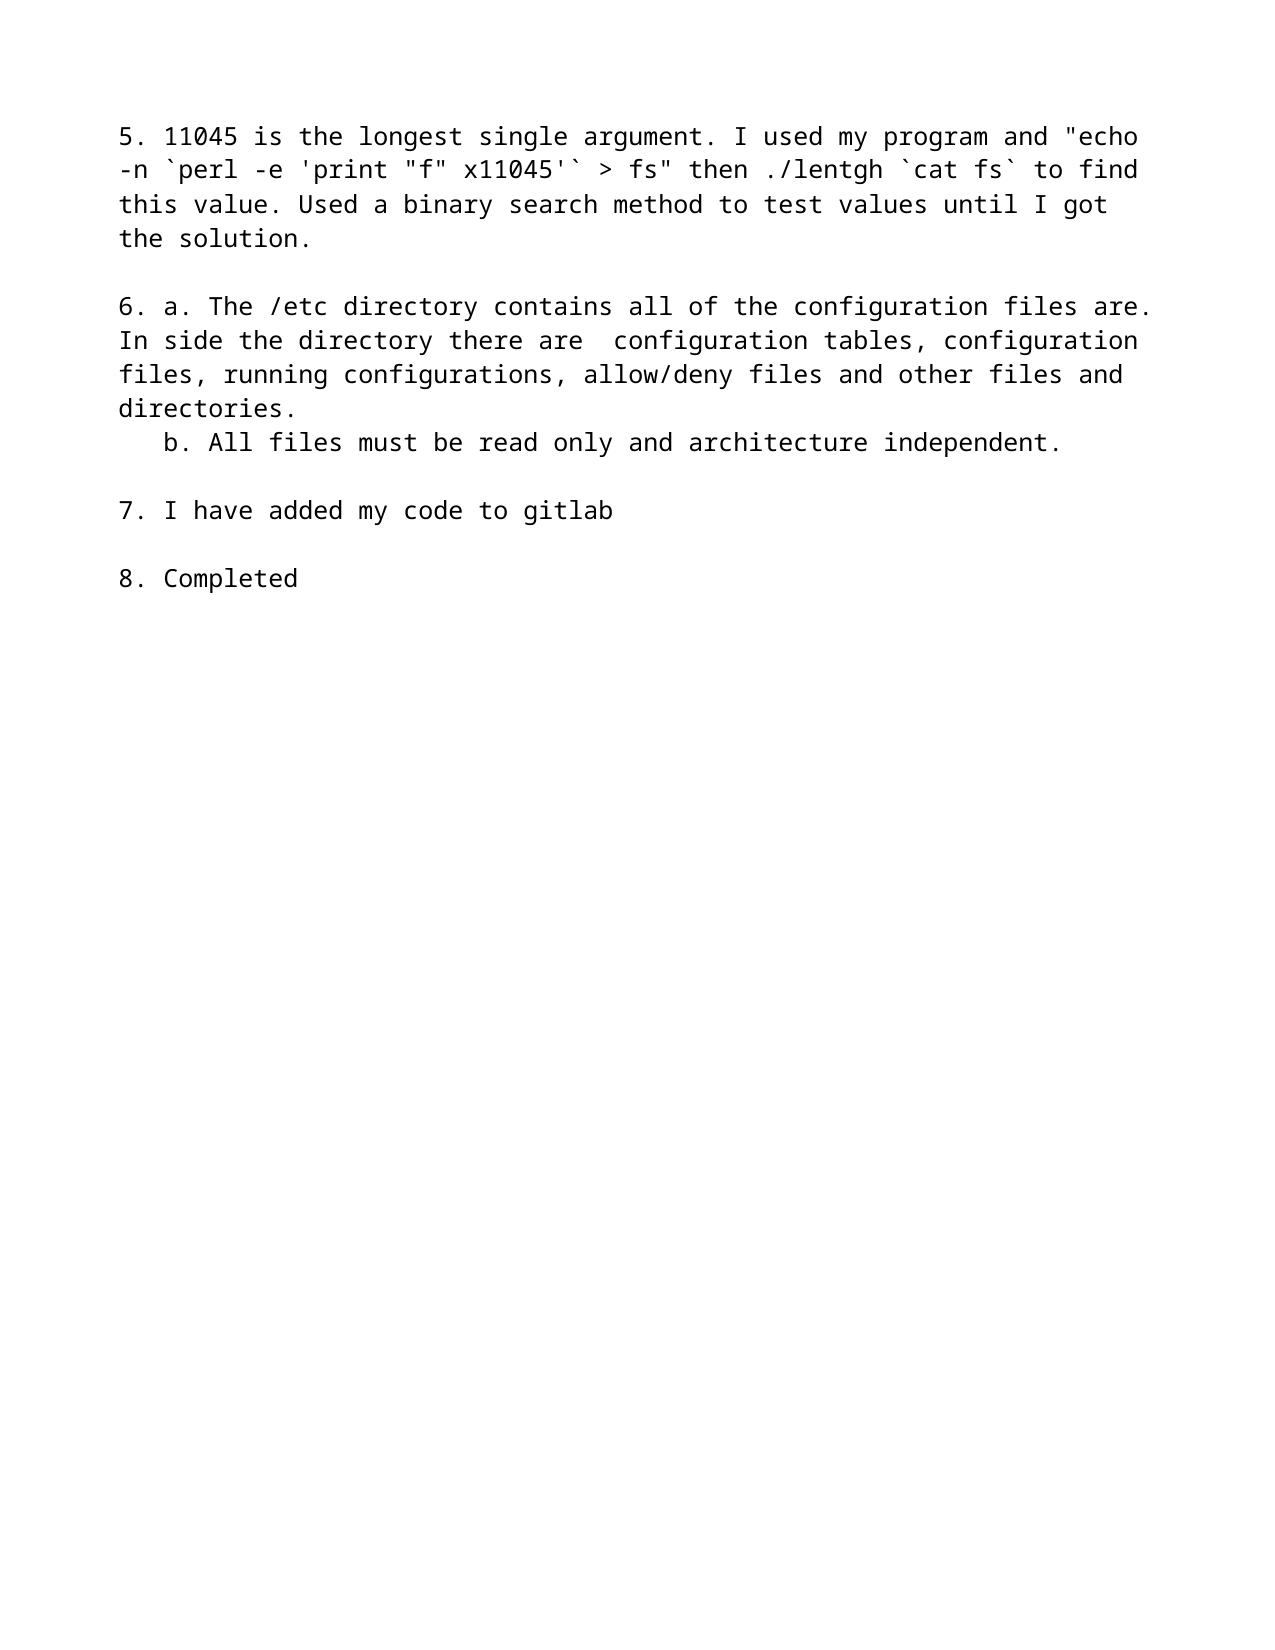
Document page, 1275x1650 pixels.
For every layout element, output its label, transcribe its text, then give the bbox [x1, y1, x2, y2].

text 5. 11045 is the longest single argument. I used my program and "echo -n `perl -e 'print "f" x11045'` > fs" then ./lentgh `cat fs` to find this value. Used a binary search method to test values until I got the solution. [118, 118, 1157, 254]
text 8. Completed [118, 561, 1157, 595]
text 7. I have added my code to gitlab [118, 493, 1157, 527]
text 6. a. The /etc directory contains all of the configuration files are. In side the directory there are configuration tables, configuration files, running configurations, allow/deny files and other files and directories. [118, 288, 1157, 425]
text b. All files must be read only and architecture independent. [118, 425, 1157, 459]
